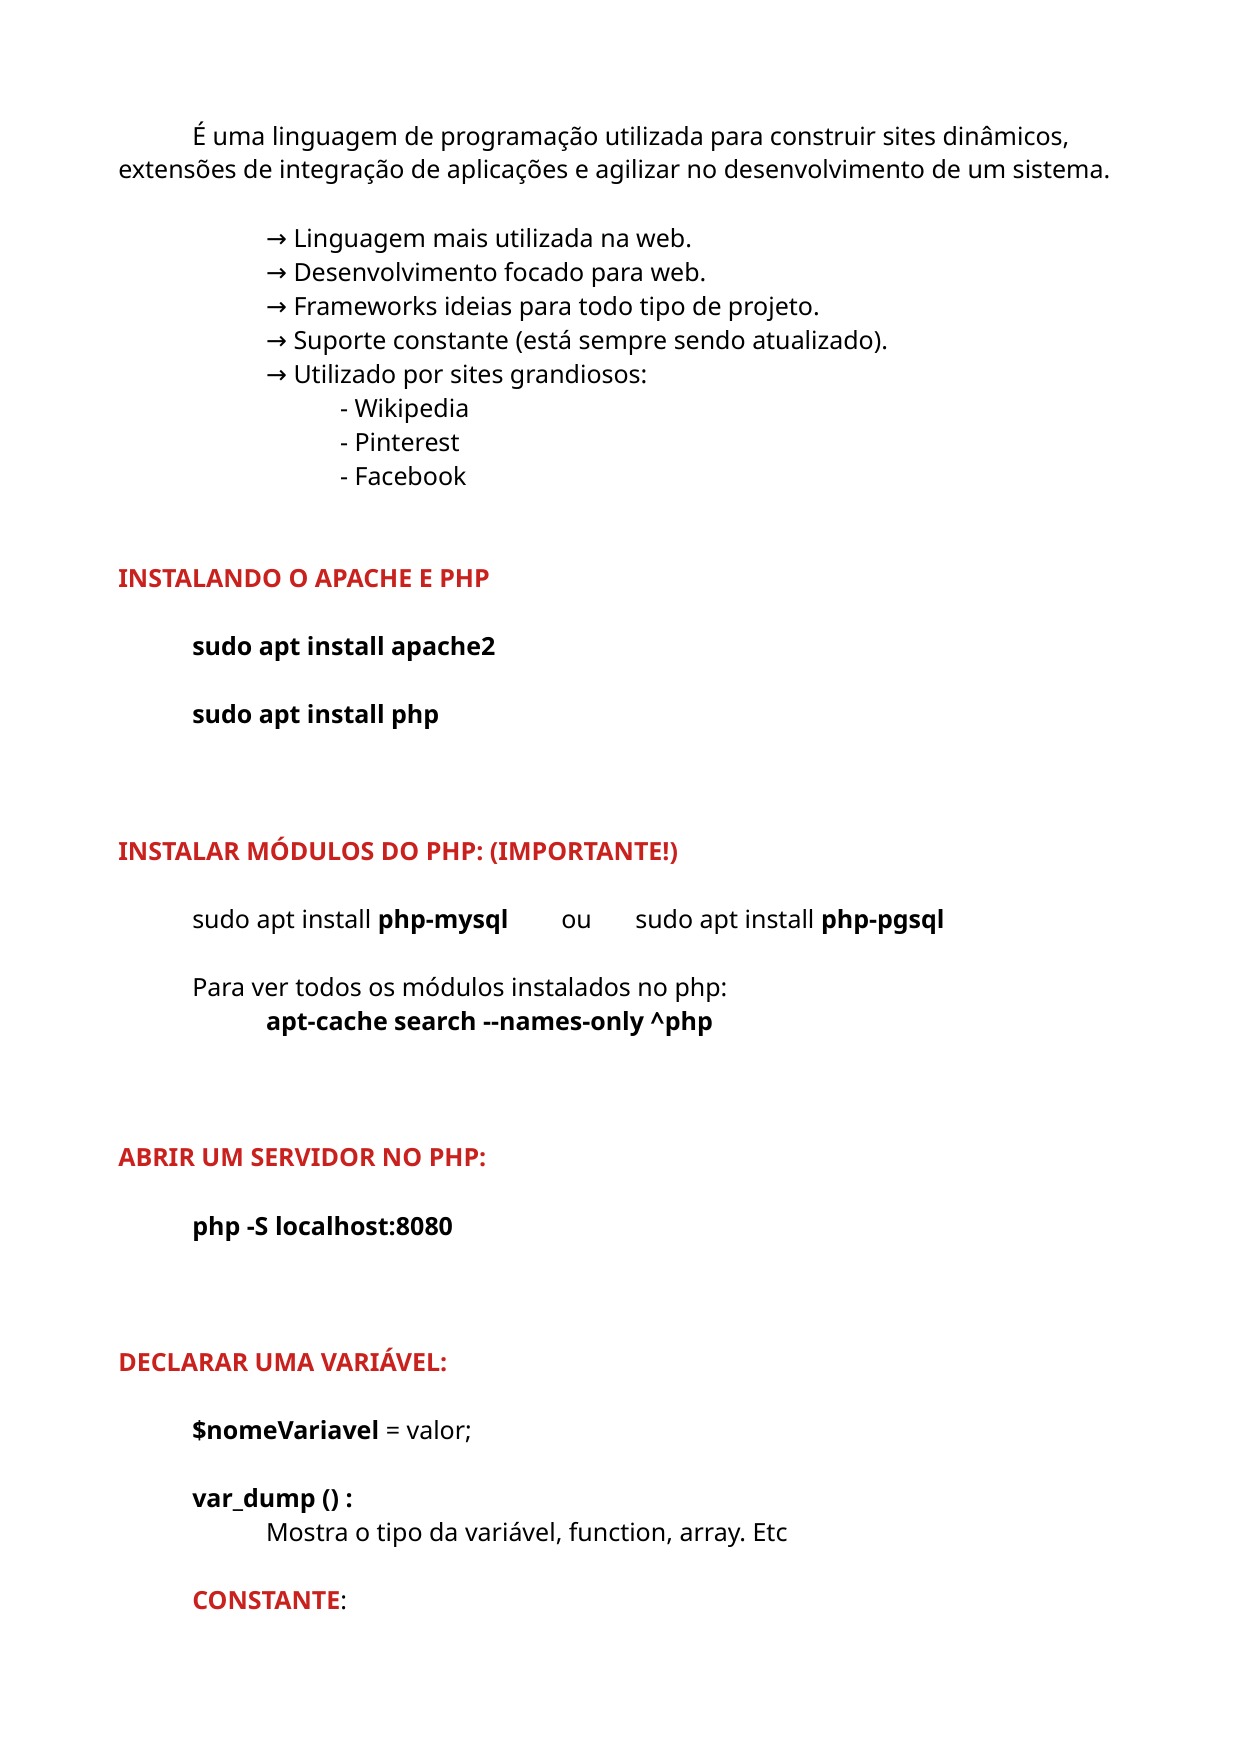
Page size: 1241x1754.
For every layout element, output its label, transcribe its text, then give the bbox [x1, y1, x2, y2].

text INSTALAR MÓDULOS DO PHP: (IMPORTANTE!) [118, 833, 1122, 867]
text - Facebook [118, 459, 1122, 493]
text É uma linguagem de programação utilizada para construir sites dinâmicos, extensões de integração de aplicações e agilizar no desenvolvimento de um sistema. [118, 118, 1122, 186]
text sudo apt install apache2 [118, 629, 1122, 663]
text sudo apt install php-mysql ou sudo apt install php-pgsql [118, 902, 1122, 936]
text → Utilizado por sites grandiosos: [118, 357, 1122, 391]
text - Wikipedia [118, 391, 1122, 425]
text sudo apt install php [118, 697, 1122, 731]
text Para ver todos os módulos instalados no php: [118, 970, 1122, 1004]
text $nomeVariavel = valor; [118, 1412, 1122, 1447]
text ABRIR UM SERVIDOR NO PHP: [118, 1140, 1122, 1174]
text INSTALANDO O APACHE E PHP [118, 561, 1122, 595]
text - Pinterest [118, 425, 1122, 459]
text → Linguagem mais utilizada na web. [118, 220, 1122, 254]
text php -S localhost:8080 [118, 1208, 1122, 1242]
text Mostra o tipo da variável, function, array. Etc [118, 1515, 1122, 1549]
text var_dump () : [118, 1481, 1122, 1515]
text apt-cache search --names-only ^php [118, 1004, 1122, 1038]
text → Desenvolvimento focado para web. [118, 254, 1122, 288]
text → Suporte constante (está sempre sendo atualizado). [118, 322, 1122, 357]
text CONSTANTE: [118, 1583, 1122, 1617]
text DECLARAR UMA VARIÁVEL: [118, 1344, 1122, 1378]
text → Frameworks ideias para todo tipo de projeto. [118, 288, 1122, 322]
